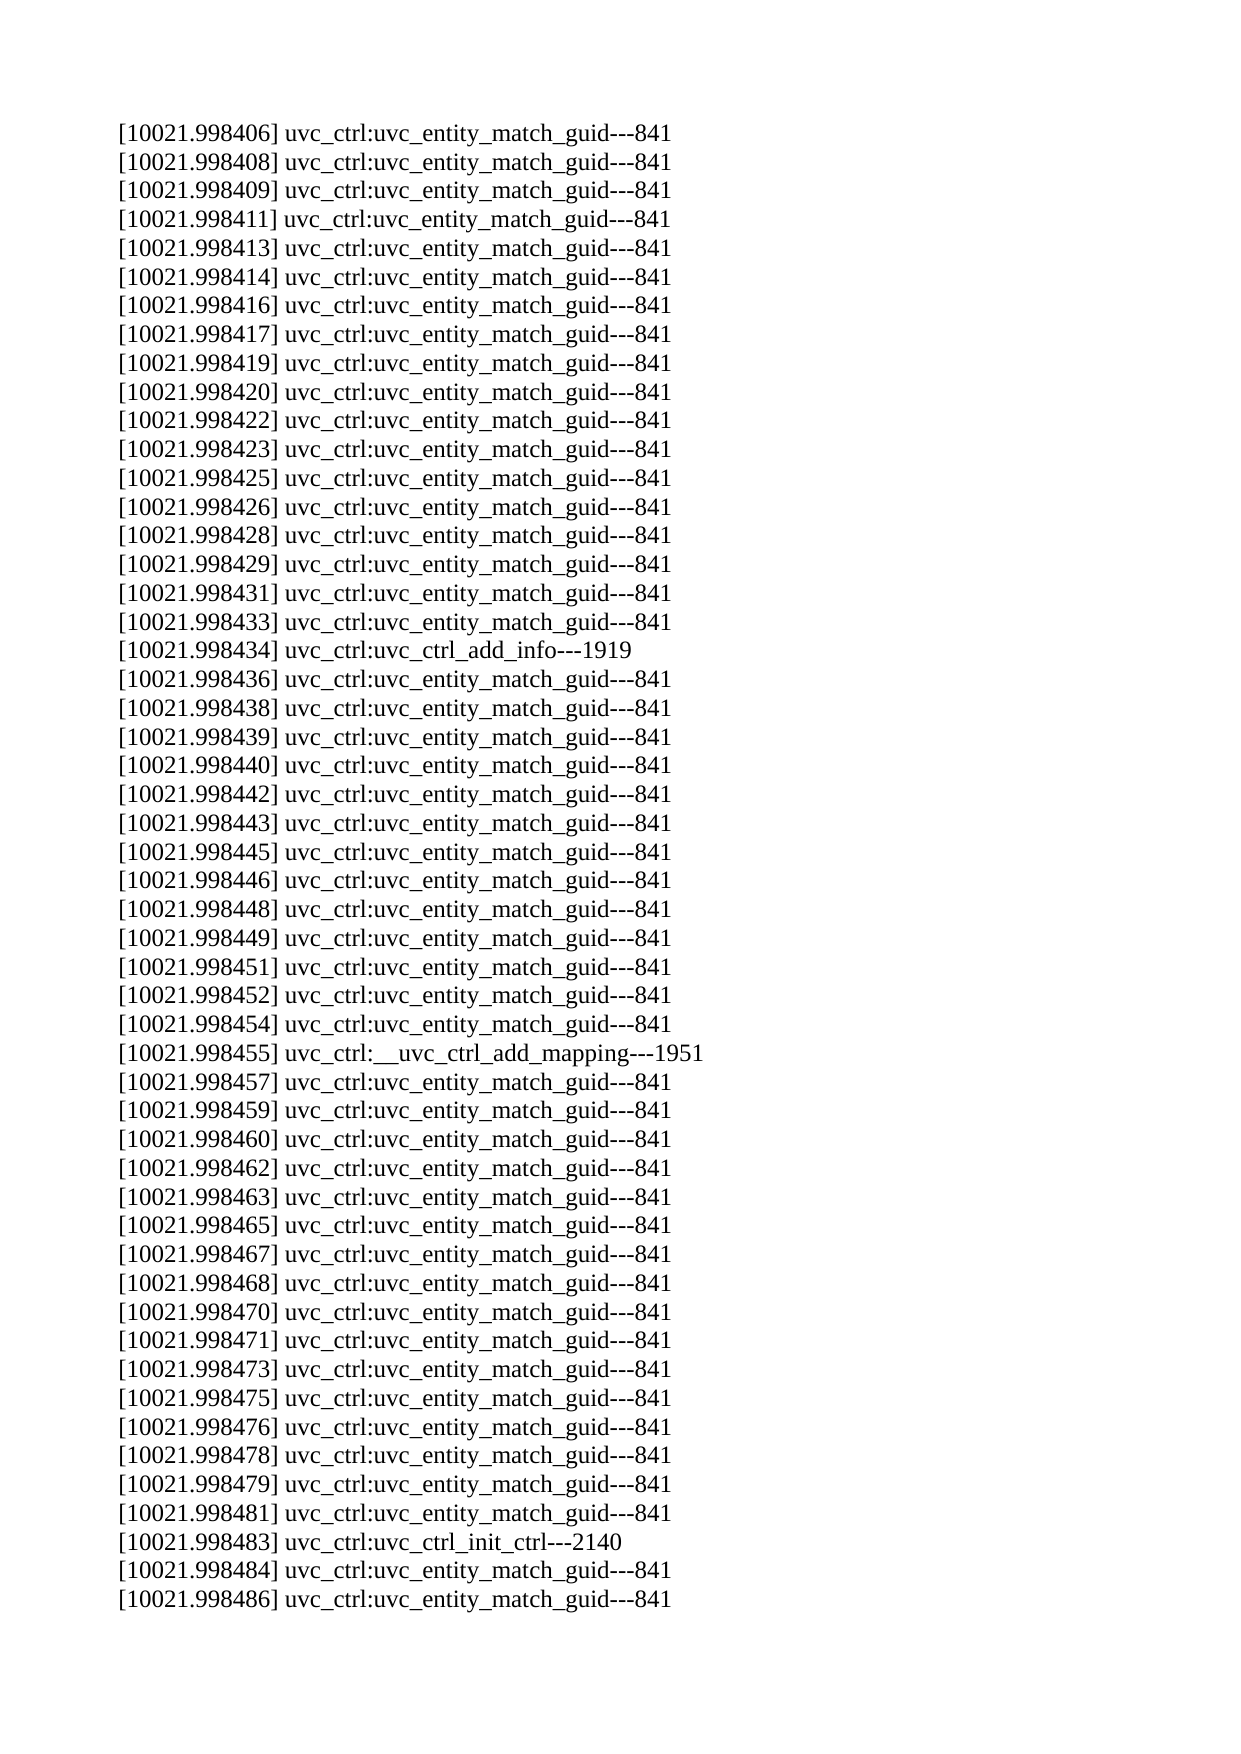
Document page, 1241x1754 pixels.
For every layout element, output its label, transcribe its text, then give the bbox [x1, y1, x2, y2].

text [10021.998425] uvc_ctrl:uvc_entity_match_guid---841 [118, 463, 1122, 492]
text [10021.998417] uvc_ctrl:uvc_entity_match_guid---841 [118, 319, 1122, 348]
text [10021.998413] uvc_ctrl:uvc_entity_match_guid---841 [118, 233, 1122, 262]
text [10021.998408] uvc_ctrl:uvc_entity_match_guid---841 [118, 147, 1122, 176]
text [10021.998486] uvc_ctrl:uvc_entity_match_guid---841 [118, 1584, 1122, 1613]
text [10021.998451] uvc_ctrl:uvc_entity_match_guid---841 [118, 952, 1122, 981]
text [10021.998414] uvc_ctrl:uvc_entity_match_guid---841 [118, 262, 1122, 291]
text [10021.998463] uvc_ctrl:uvc_entity_match_guid---841 [118, 1182, 1122, 1211]
text [10021.998443] uvc_ctrl:uvc_entity_match_guid---841 [118, 808, 1122, 837]
text [10021.998476] uvc_ctrl:uvc_entity_match_guid---841 [118, 1412, 1122, 1441]
text [10021.998419] uvc_ctrl:uvc_entity_match_guid---841 [118, 348, 1122, 377]
text [10021.998409] uvc_ctrl:uvc_entity_match_guid---841 [118, 176, 1122, 204]
text [10021.998455] uvc_ctrl:__uvc_ctrl_add_mapping---1951 [118, 1038, 1122, 1067]
text [10021.998484] uvc_ctrl:uvc_entity_match_guid---841 [118, 1556, 1122, 1584]
text [10021.998448] uvc_ctrl:uvc_entity_match_guid---841 [118, 894, 1122, 923]
text [10021.998483] uvc_ctrl:uvc_ctrl_init_ctrl---2140 [118, 1527, 1122, 1556]
text [10021.998478] uvc_ctrl:uvc_entity_match_guid---841 [118, 1441, 1122, 1469]
text [10021.998465] uvc_ctrl:uvc_entity_match_guid---841 [118, 1211, 1122, 1239]
text [10021.998438] uvc_ctrl:uvc_entity_match_guid---841 [118, 693, 1122, 722]
text [10021.998460] uvc_ctrl:uvc_entity_match_guid---841 [118, 1124, 1122, 1153]
text [10021.998439] uvc_ctrl:uvc_entity_match_guid---841 [118, 722, 1122, 751]
text [10021.998479] uvc_ctrl:uvc_entity_match_guid---841 [118, 1469, 1122, 1498]
text [10021.998481] uvc_ctrl:uvc_entity_match_guid---841 [118, 1498, 1122, 1527]
text [10021.998422] uvc_ctrl:uvc_entity_match_guid---841 [118, 406, 1122, 434]
text [10021.998459] uvc_ctrl:uvc_entity_match_guid---841 [118, 1096, 1122, 1124]
text [10021.998406] uvc_ctrl:uvc_entity_match_guid---841 [118, 118, 1122, 147]
text [10021.998428] uvc_ctrl:uvc_entity_match_guid---841 [118, 521, 1122, 549]
text [10021.998452] uvc_ctrl:uvc_entity_match_guid---841 [118, 981, 1122, 1009]
text [10021.998416] uvc_ctrl:uvc_entity_match_guid---841 [118, 291, 1122, 319]
text [10021.998468] uvc_ctrl:uvc_entity_match_guid---841 [118, 1268, 1122, 1297]
text [10021.998470] uvc_ctrl:uvc_entity_match_guid---841 [118, 1297, 1122, 1326]
text [10021.998426] uvc_ctrl:uvc_entity_match_guid---841 [118, 492, 1122, 521]
text [10021.998420] uvc_ctrl:uvc_entity_match_guid---841 [118, 377, 1122, 406]
text [10021.998445] uvc_ctrl:uvc_entity_match_guid---841 [118, 837, 1122, 866]
text [10021.998431] uvc_ctrl:uvc_entity_match_guid---841 [118, 578, 1122, 607]
text [10021.998423] uvc_ctrl:uvc_entity_match_guid---841 [118, 434, 1122, 463]
text [10021.998471] uvc_ctrl:uvc_entity_match_guid---841 [118, 1326, 1122, 1354]
text [10021.998454] uvc_ctrl:uvc_entity_match_guid---841 [118, 1009, 1122, 1038]
text [10021.998457] uvc_ctrl:uvc_entity_match_guid---841 [118, 1067, 1122, 1096]
text [10021.998442] uvc_ctrl:uvc_entity_match_guid---841 [118, 779, 1122, 808]
text [10021.998436] uvc_ctrl:uvc_entity_match_guid---841 [118, 664, 1122, 693]
text [10021.998467] uvc_ctrl:uvc_entity_match_guid---841 [118, 1239, 1122, 1268]
text [10021.998434] uvc_ctrl:uvc_ctrl_add_info---1919 [118, 636, 1122, 664]
text [10021.998475] uvc_ctrl:uvc_entity_match_guid---841 [118, 1383, 1122, 1412]
text [10021.998440] uvc_ctrl:uvc_entity_match_guid---841 [118, 751, 1122, 779]
text [10021.998411] uvc_ctrl:uvc_entity_match_guid---841 [118, 204, 1122, 233]
text [10021.998429] uvc_ctrl:uvc_entity_match_guid---841 [118, 549, 1122, 578]
text [10021.998473] uvc_ctrl:uvc_entity_match_guid---841 [118, 1354, 1122, 1383]
text [10021.998433] uvc_ctrl:uvc_entity_match_guid---841 [118, 607, 1122, 636]
text [10021.998446] uvc_ctrl:uvc_entity_match_guid---841 [118, 866, 1122, 894]
text [10021.998449] uvc_ctrl:uvc_entity_match_guid---841 [118, 923, 1122, 952]
text [10021.998462] uvc_ctrl:uvc_entity_match_guid---841 [118, 1153, 1122, 1182]
